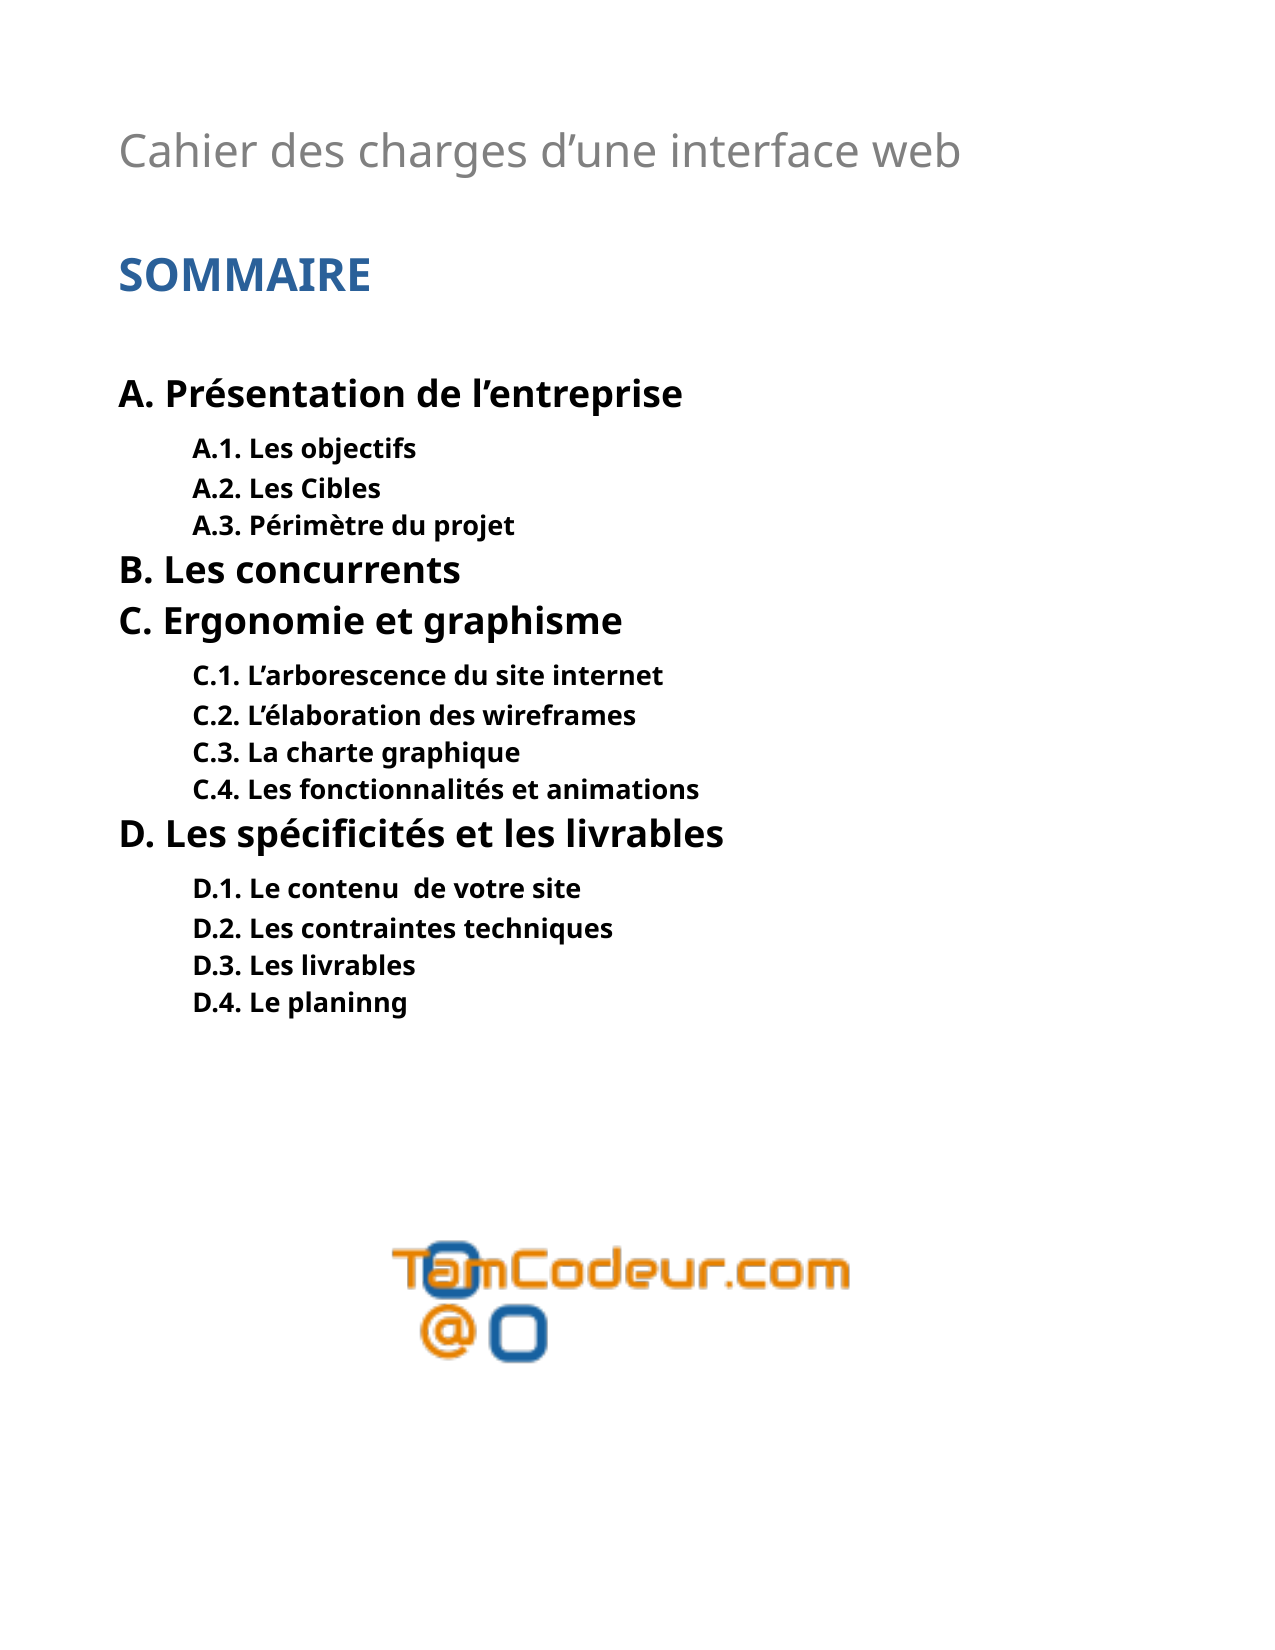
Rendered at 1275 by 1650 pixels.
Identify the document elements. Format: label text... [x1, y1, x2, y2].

picture [368, 1049, 874, 1556]
text A.3. Périmètre du projet [118, 507, 1157, 543]
text D.1. Le contenu de votre site [118, 858, 1157, 909]
text C.2. L’élaboration des wireframes [118, 697, 1157, 733]
text C.4. Les fonctionnalités et animations [118, 770, 1157, 807]
text A.1. Les objectifs [118, 419, 1157, 470]
text B. Les concurrents [118, 543, 1157, 594]
text A.2. Les Cibles [118, 470, 1157, 507]
text C.1. L’arborescence du site internet [118, 646, 1157, 697]
text Cahier des charges d’une interface web [118, 118, 1157, 181]
text SOMMAIRE [118, 243, 1157, 305]
text D.3. Les livrables [118, 946, 1157, 983]
text A. Présentation de l’entreprise [118, 368, 1157, 419]
text D.4. Le planinng [118, 983, 1157, 1020]
text D. Les spécificités et les livrables [118, 807, 1157, 858]
text C.3. La charte graphique [118, 733, 1157, 770]
text C. Ergonomie et graphisme [118, 594, 1157, 646]
text D.2. Les contraintes techniques [118, 909, 1157, 946]
